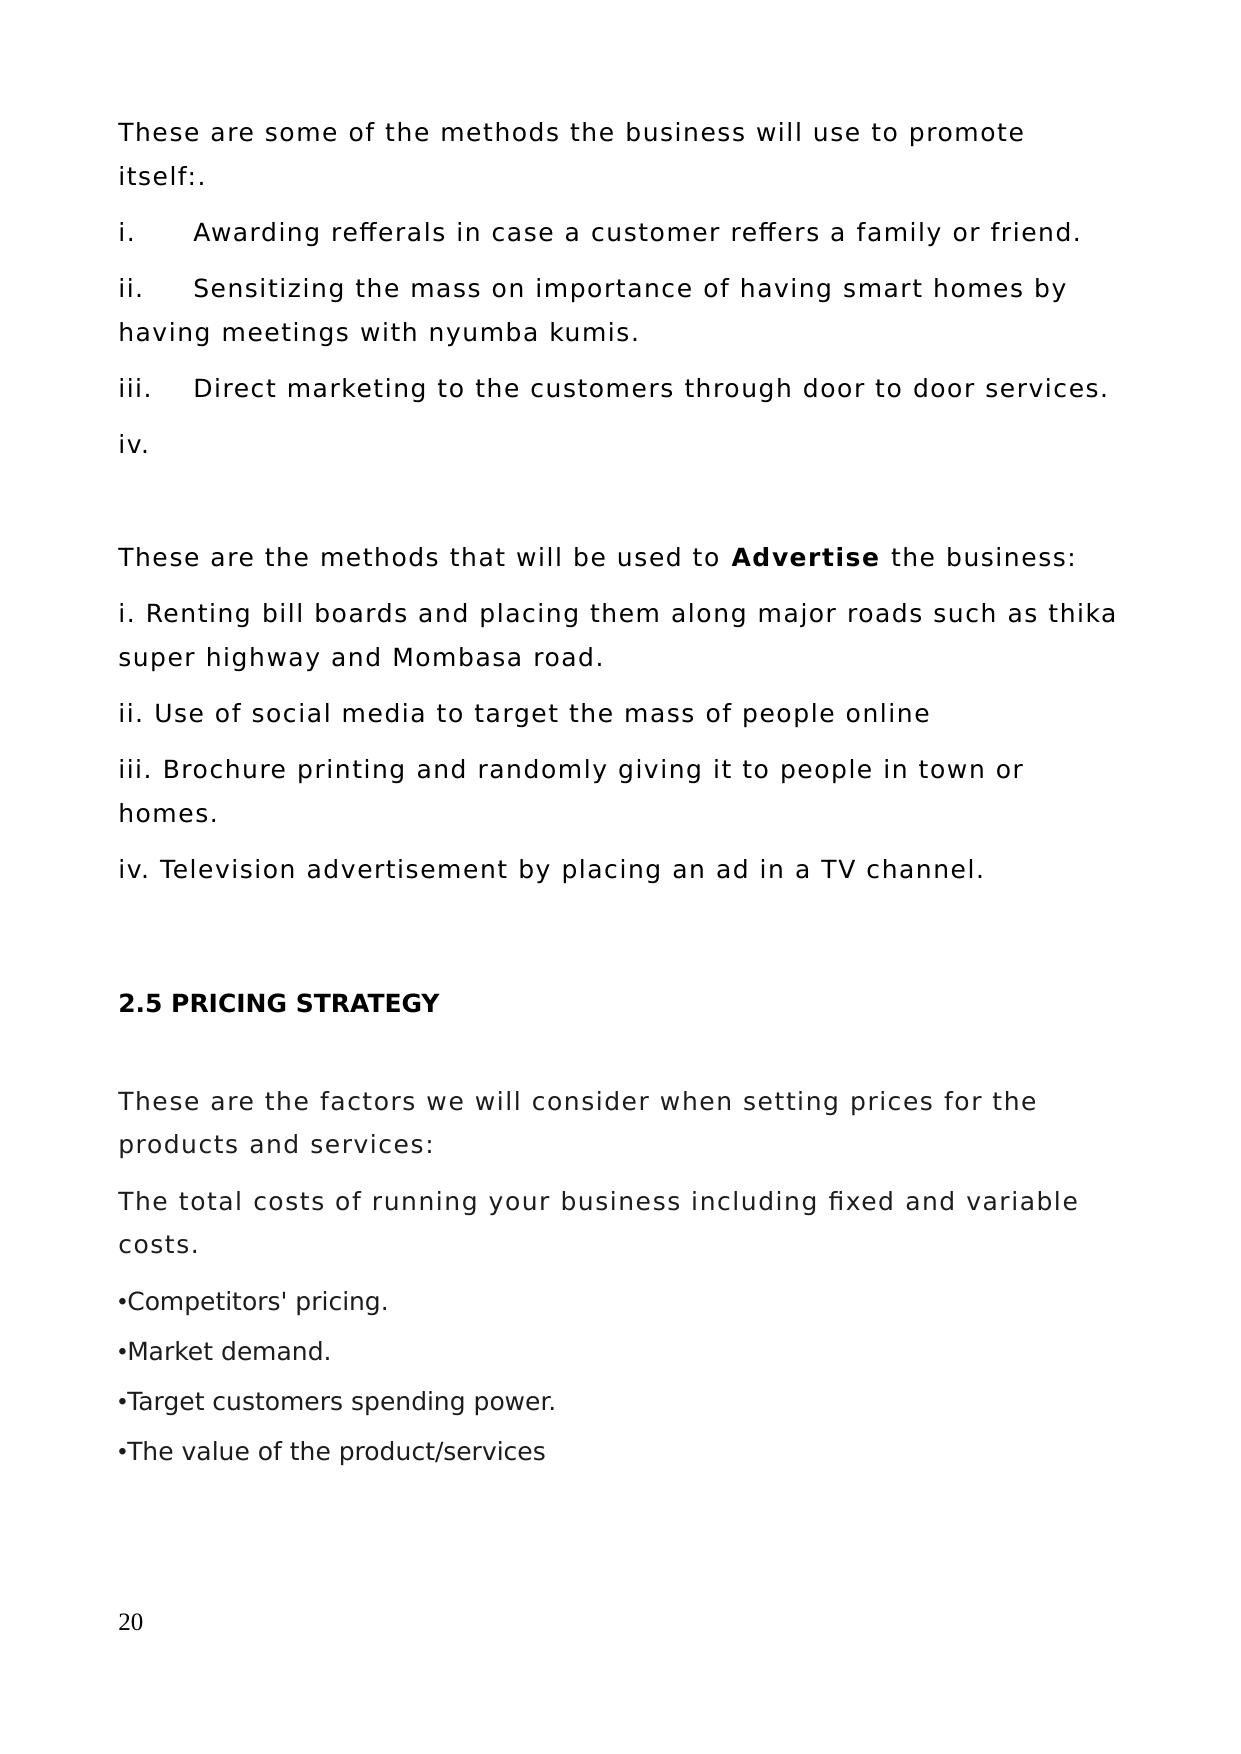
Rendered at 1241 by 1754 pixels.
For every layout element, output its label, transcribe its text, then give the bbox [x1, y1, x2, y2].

list The value of the product/services [118, 1437, 1122, 1466]
list Market demand. [118, 1337, 1122, 1366]
text The total costs of running your business including fixed and variable costs. [118, 1187, 1122, 1260]
list iv. Television advertisement by placing an ad in a TV channel. [118, 856, 1122, 885]
text These are the methods that will be used to Advertise the business: [118, 543, 1122, 572]
list Target customers spending power. [118, 1387, 1122, 1416]
text These are some of the methods the business will use to promote itself:. [118, 118, 1122, 191]
list Competitors' pricing. [118, 1287, 1122, 1316]
list Awarding refferals in case a customer reffers a family or friend. [118, 218, 1122, 247]
list i. Renting bill boards and placing them along major roads such as thika super highway and Mombasa road. [118, 599, 1122, 672]
list Sensitizing the mass on importance of having smart homes by having meetings with nyumba kumis. [118, 274, 1122, 347]
list iii. Brochure printing and randomly giving it to people in town or homes. [118, 756, 1122, 828]
list ii. Use of social media to target the mass of people online [118, 699, 1122, 728]
subtitle 2.5 PRICING STRATEGY [118, 989, 1122, 1018]
text These are the factors we will consider when setting prices for the products and services: [118, 1087, 1122, 1160]
list Direct marketing to the customers through door to door services. [118, 374, 1122, 403]
